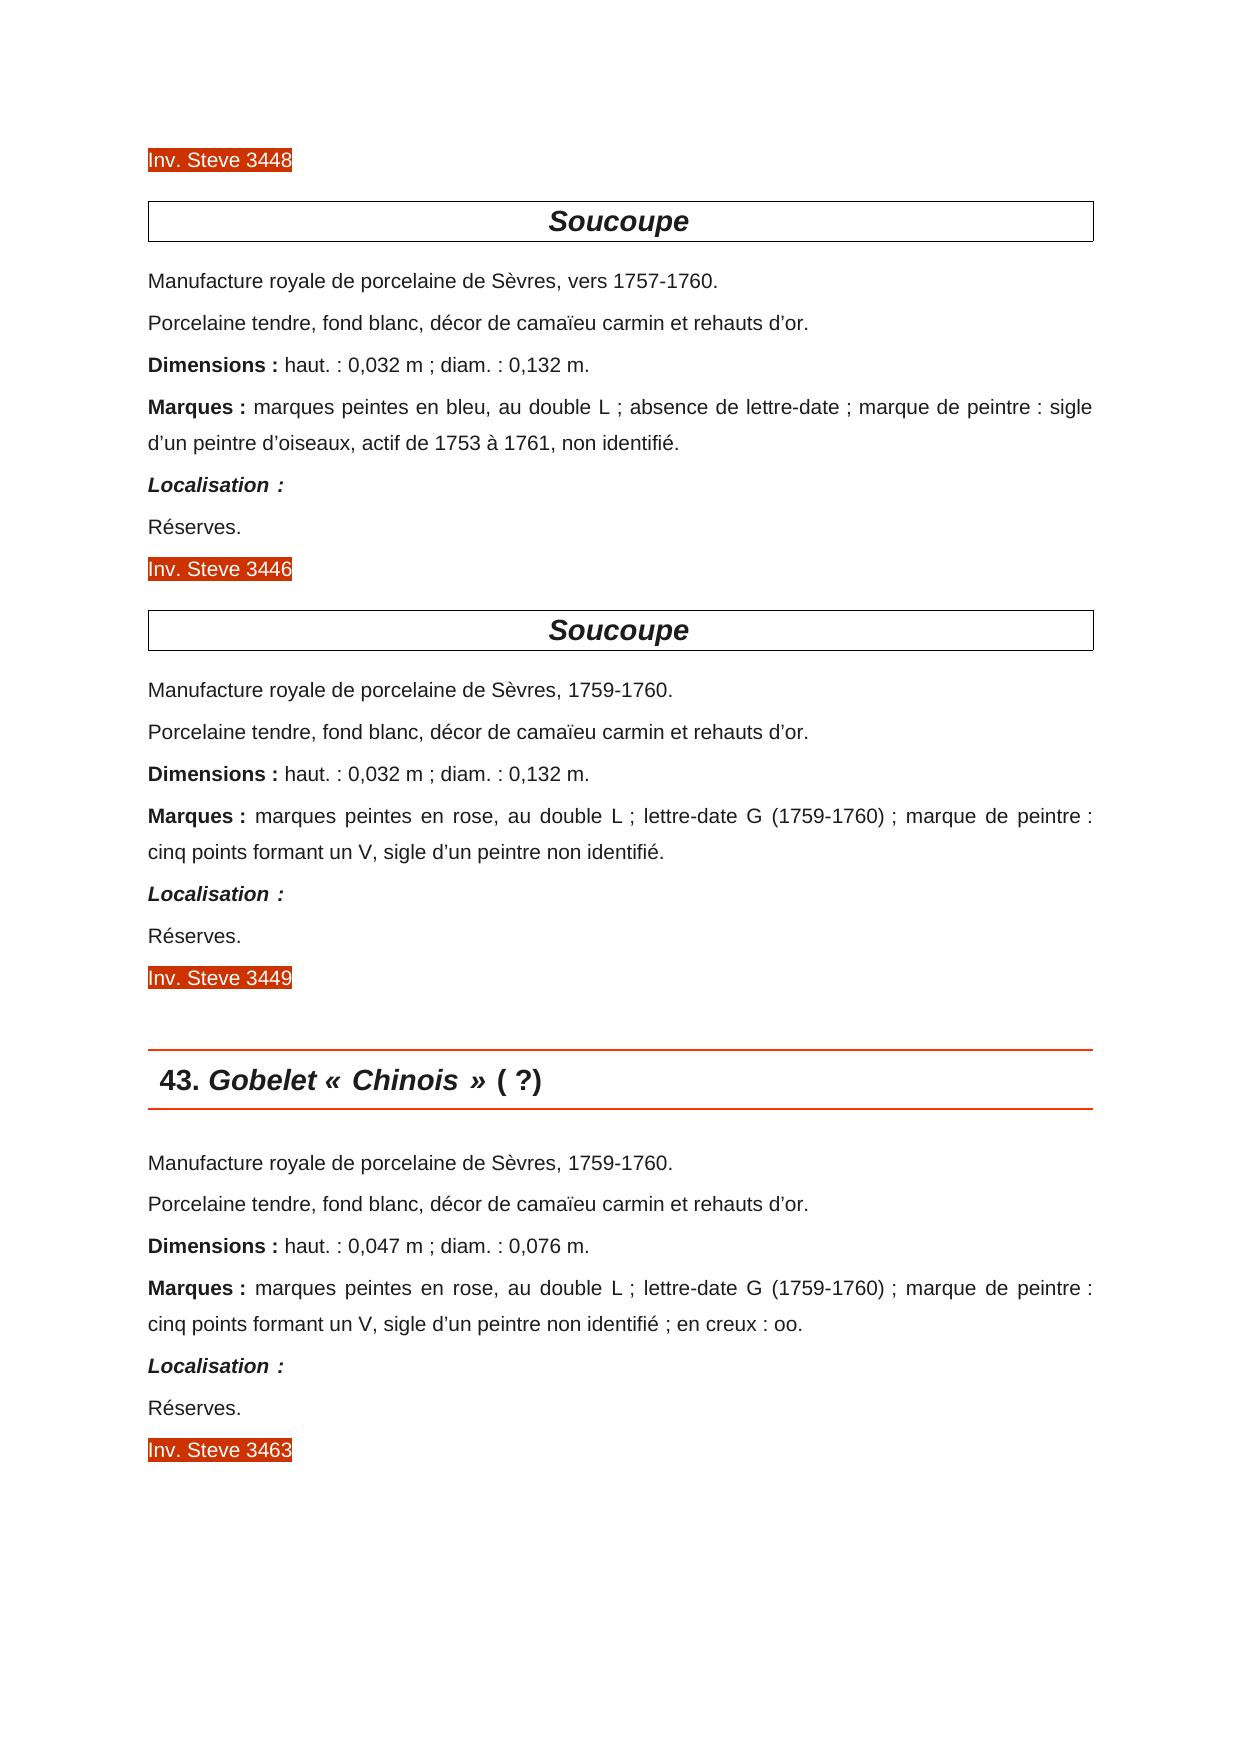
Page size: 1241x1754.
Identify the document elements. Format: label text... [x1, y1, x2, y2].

text Dimensions : haut. : 0,032 m ; diam. : 0,132 m. [148, 353, 1093, 377]
text Marques : marques peintes en rose, au double L ; lettre-date G (1759-1760) ; marque de peintre : cinq points formant un V, sigle d’un peintre non identifié. [148, 804, 1093, 864]
text Porcelaine tendre, fond blanc, décor de camaïeu carmin et rehauts d’or. [148, 311, 1093, 335]
text Marques : marques peintes en bleu, au double L ; absence de lettre-date ; marque de peintre : sigle d’un peintre d’oiseaux, actif de 1753 à 1761, non identifié. [148, 395, 1093, 455]
text Localisation : [148, 473, 1093, 497]
text Inv. Steve 3449 [292, 966, 1093, 989]
text Réserves. [148, 515, 1093, 539]
text Manufacture royale de porcelaine de Sèvres, vers 1757-1760. [148, 269, 1093, 293]
subtitle Soucoupe [149, 202, 1093, 241]
text Localisation : [148, 1354, 1093, 1378]
text Réserves. [148, 924, 1093, 948]
text Marques : marques peintes en rose, au double L ; lettre-date G (1759-1760) ; marque de peintre : cinq points formant un V, sigle d’un peintre non identifié ; en creux : oo. [148, 1276, 1093, 1336]
text Inv. Steve 3463 [292, 1438, 1093, 1462]
text Dimensions : haut. : 0,032 m ; diam. : 0,132 m. [148, 762, 1093, 786]
text Inv. Steve 3446 [292, 557, 1093, 581]
text Localisation : [148, 882, 1093, 906]
text Porcelaine tendre, fond blanc, décor de camaïeu carmin et rehauts d’or. [148, 720, 1093, 744]
text Manufacture royale de porcelaine de Sèvres, 1759-1760. [148, 1150, 1093, 1174]
text Inv. Steve 3448 [292, 148, 1093, 172]
subtitle Soucoupe [149, 611, 1093, 650]
text Dimensions : haut. : 0,047 m ; diam. : 0,076 m. [148, 1234, 1093, 1258]
subtitle Gobelet « Chinois » ( ?) [148, 1051, 1093, 1108]
text Manufacture royale de porcelaine de Sèvres, 1759-1760. [148, 678, 1093, 702]
text Réserves. [148, 1396, 1093, 1420]
text Porcelaine tendre, fond blanc, décor de camaïeu carmin et rehauts d’or. [148, 1192, 1093, 1216]
